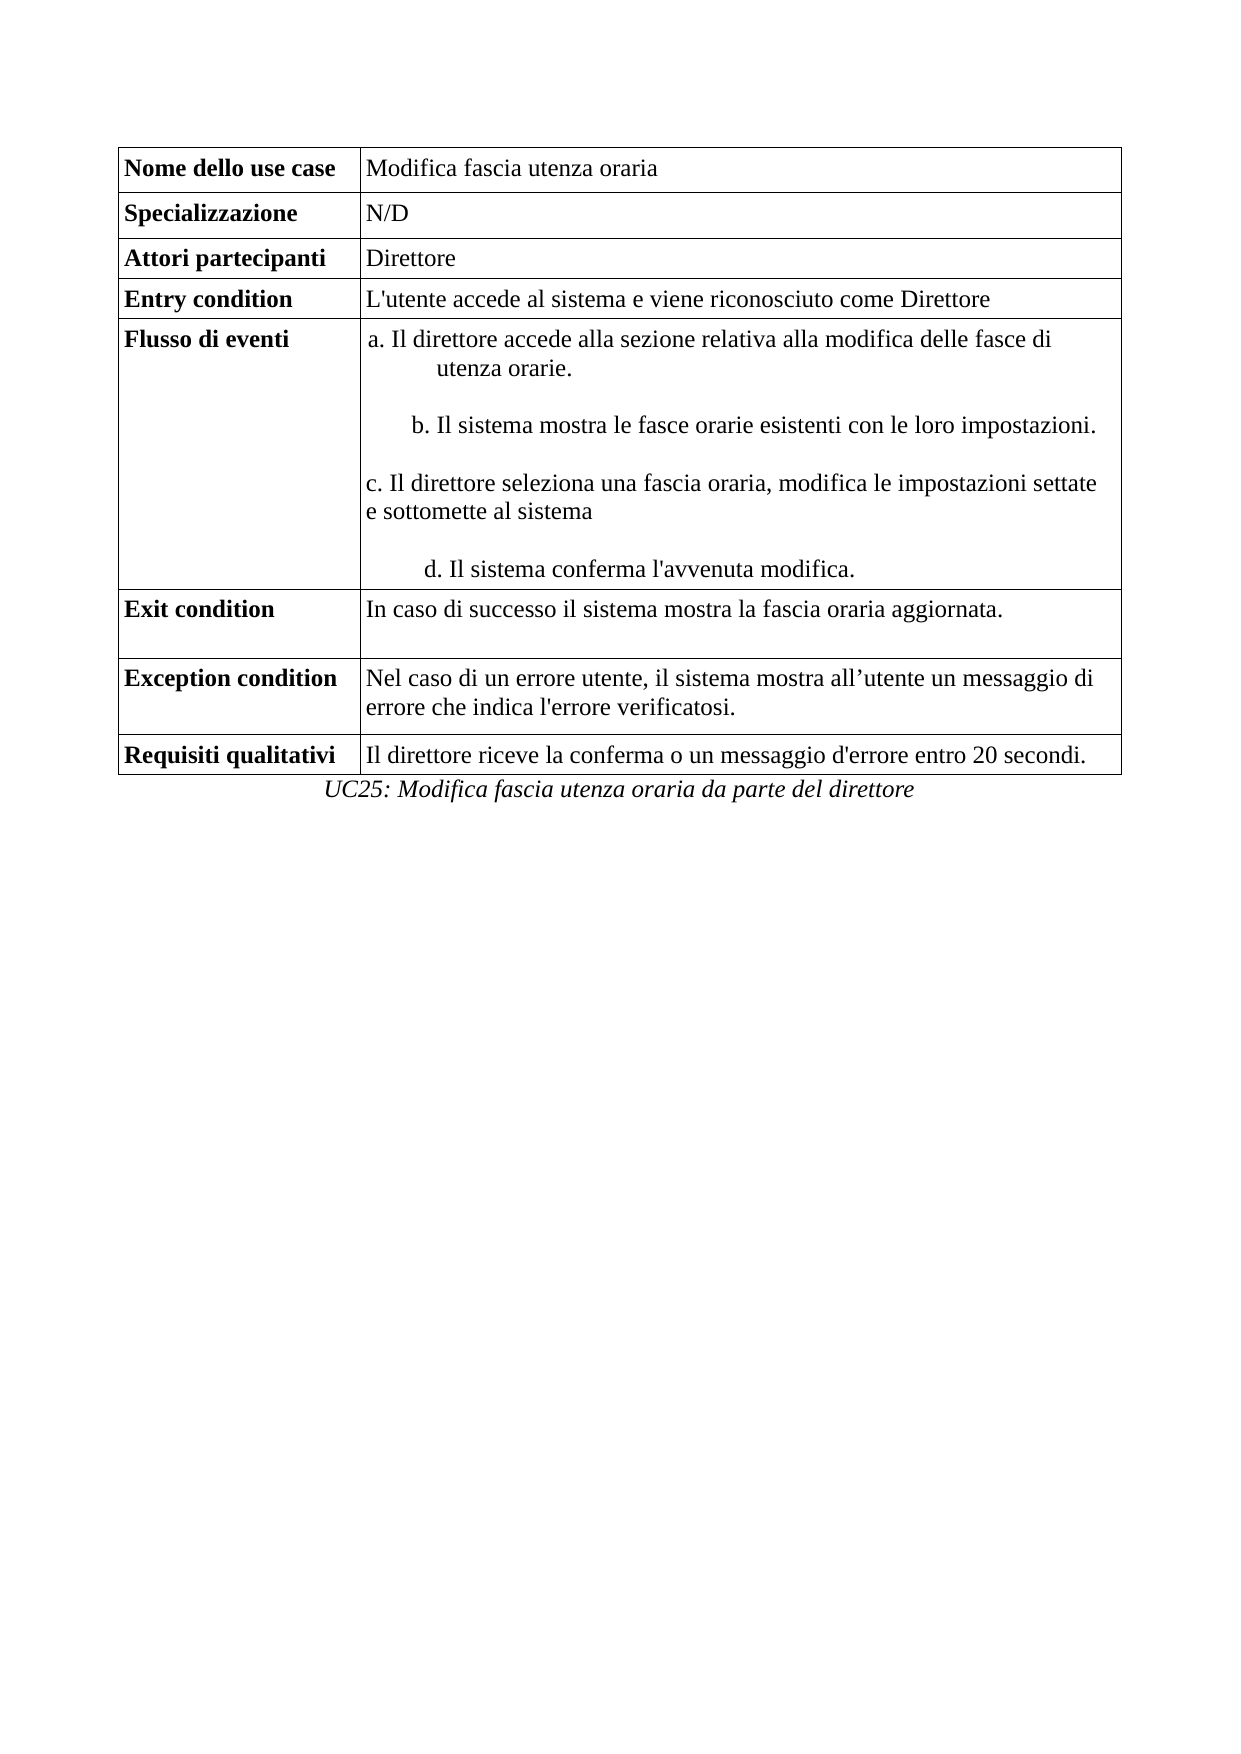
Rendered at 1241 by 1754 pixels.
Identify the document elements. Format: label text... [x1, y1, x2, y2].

table_cell Nel caso di un errore utente, il sistema mostra all’utente un messaggio di errore che indica l'errore verificatosi. [361, 659, 1121, 734]
table_cell In caso di successo il sistema mostra la fascia oraria aggiornata. [361, 590, 1121, 657]
table_header Nome dello use case [119, 148, 360, 192]
table_cell Requisiti qualitativi [119, 735, 360, 774]
table_cell a. Il direttore accede alla sezione relativa alla modifica delle fasce di utenza orarie. b. Il sistema mostra le fasce orarie esistenti con le loro impostazioni. c. Il direttore seleziona una fascia oraria, modifica le impostazioni settate e sottomette al sistema d. Il sistema conferma l'avvenuta modifica. [361, 319, 1121, 588]
table_cell Exit condition [119, 590, 360, 657]
text UC25: Modifica fascia utenza oraria da parte del direttore [118, 775, 1122, 803]
table_cell Entry condition [119, 279, 360, 318]
table_cell Il direttore riceve la conferma o un messaggio d'errore entro 20 secondi. [361, 735, 1121, 774]
table_cell Flusso di eventi [119, 319, 360, 588]
table_cell Direttore [361, 239, 1121, 278]
table_header Modifica fascia utenza oraria [361, 148, 1121, 192]
table_cell Attori partecipanti [119, 239, 360, 278]
table_cell Specializzazione [119, 193, 360, 237]
table_cell Exception condition [119, 659, 360, 734]
table_cell N/D [361, 193, 1121, 237]
table_cell L'utente accede al sistema e viene riconosciuto come Direttore [361, 279, 1121, 318]
